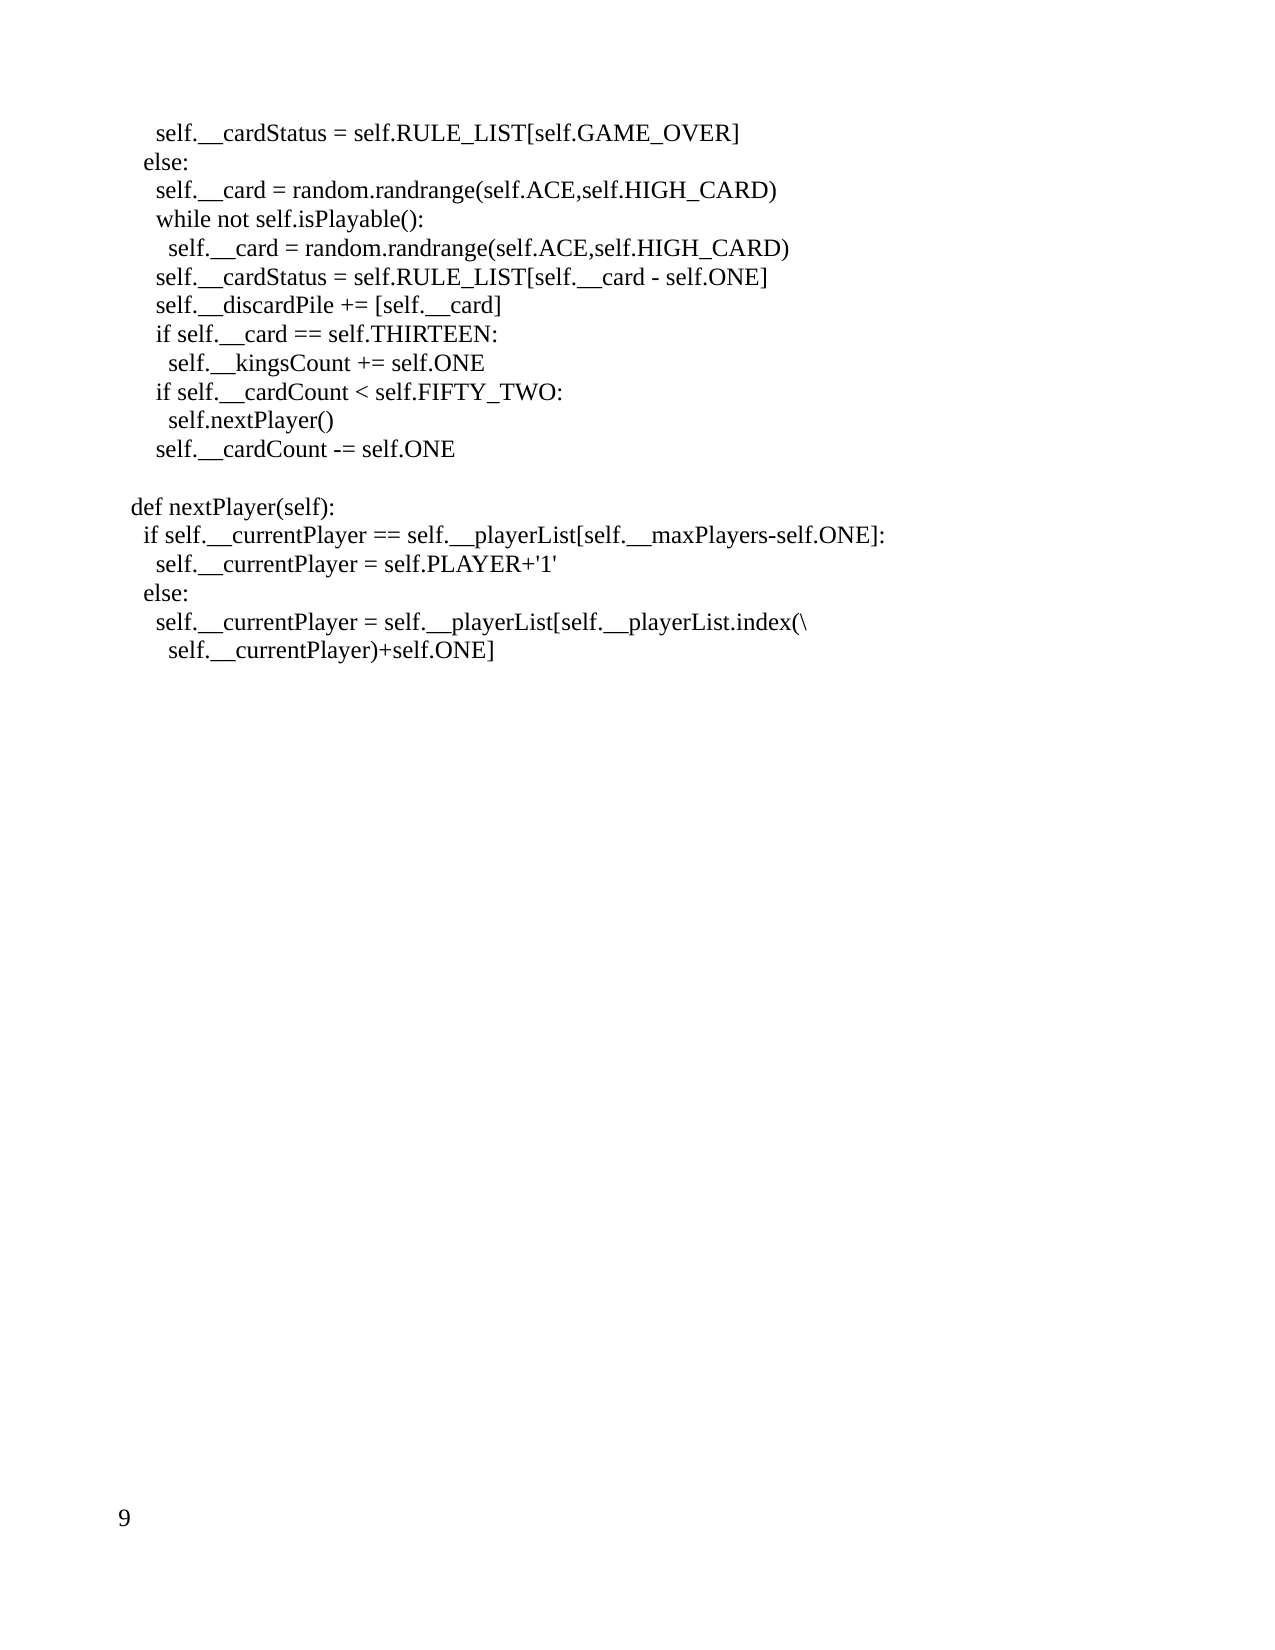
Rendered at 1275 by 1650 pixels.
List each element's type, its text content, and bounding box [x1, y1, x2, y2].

text self.__currentPlayer)+self.ONE] [118, 636, 1157, 664]
text if self.__currentPlayer == self.__playerList[self.__maxPlayers-self.ONE]: [118, 521, 1157, 549]
text self.__discardPile += [self.__card] [118, 291, 1157, 319]
text self.nextPlayer() [118, 406, 1157, 434]
text self.__card = random.randrange(self.ACE,self.HIGH_CARD) [118, 233, 1157, 262]
text else: [118, 147, 1157, 176]
text def nextPlayer(self): [118, 492, 1157, 521]
text self.__currentPlayer = self.__playerList[self.__playerList.index(\ [118, 607, 1157, 636]
text self.__cardStatus = self.RULE_LIST[self.__card - self.ONE] [118, 262, 1157, 291]
text self.__cardCount -= self.ONE [118, 434, 1157, 463]
text if self.__card == self.THIRTEEN: [118, 319, 1157, 348]
text else: [118, 578, 1157, 607]
text self.__currentPlayer = self.PLAYER+'1' [118, 549, 1157, 578]
text self.__kingsCount += self.ONE [118, 348, 1157, 377]
text self.__cardStatus = self.RULE_LIST[self.GAME_OVER] [118, 118, 1157, 147]
text self.__card = random.randrange(self.ACE,self.HIGH_CARD) [118, 176, 1157, 204]
text if self.__cardCount < self.FIFTY_TWO: [118, 377, 1157, 406]
text while not self.isPlayable(): [118, 204, 1157, 233]
